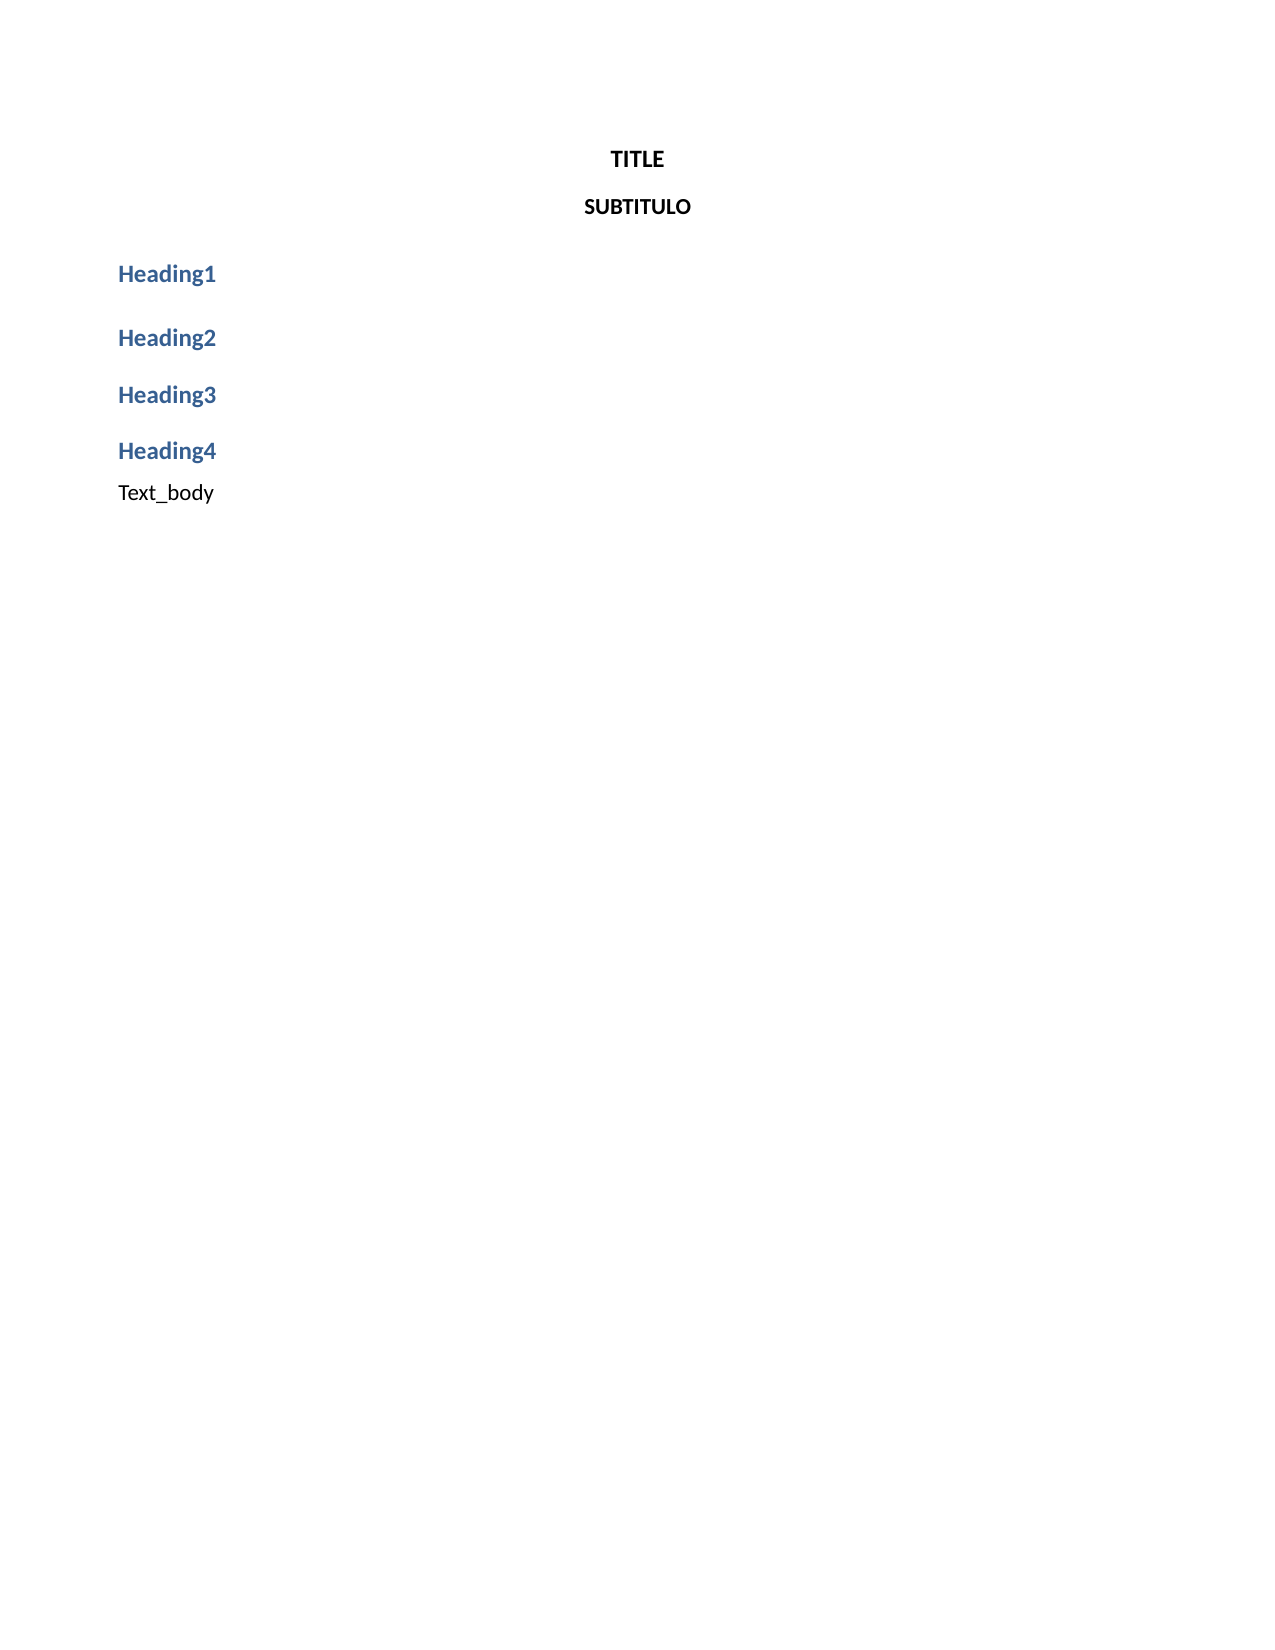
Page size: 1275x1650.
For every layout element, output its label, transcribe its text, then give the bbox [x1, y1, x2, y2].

title TITLE [118, 143, 1157, 174]
subtitle Heading2 [118, 322, 1157, 352]
subtitle Heading3 [118, 379, 1157, 410]
subtitle Heading4 [118, 435, 1157, 465]
subtitle SUBTITULO [118, 192, 1157, 220]
text Text_body [118, 478, 1157, 506]
subtitle Heading1 [118, 258, 1157, 288]
